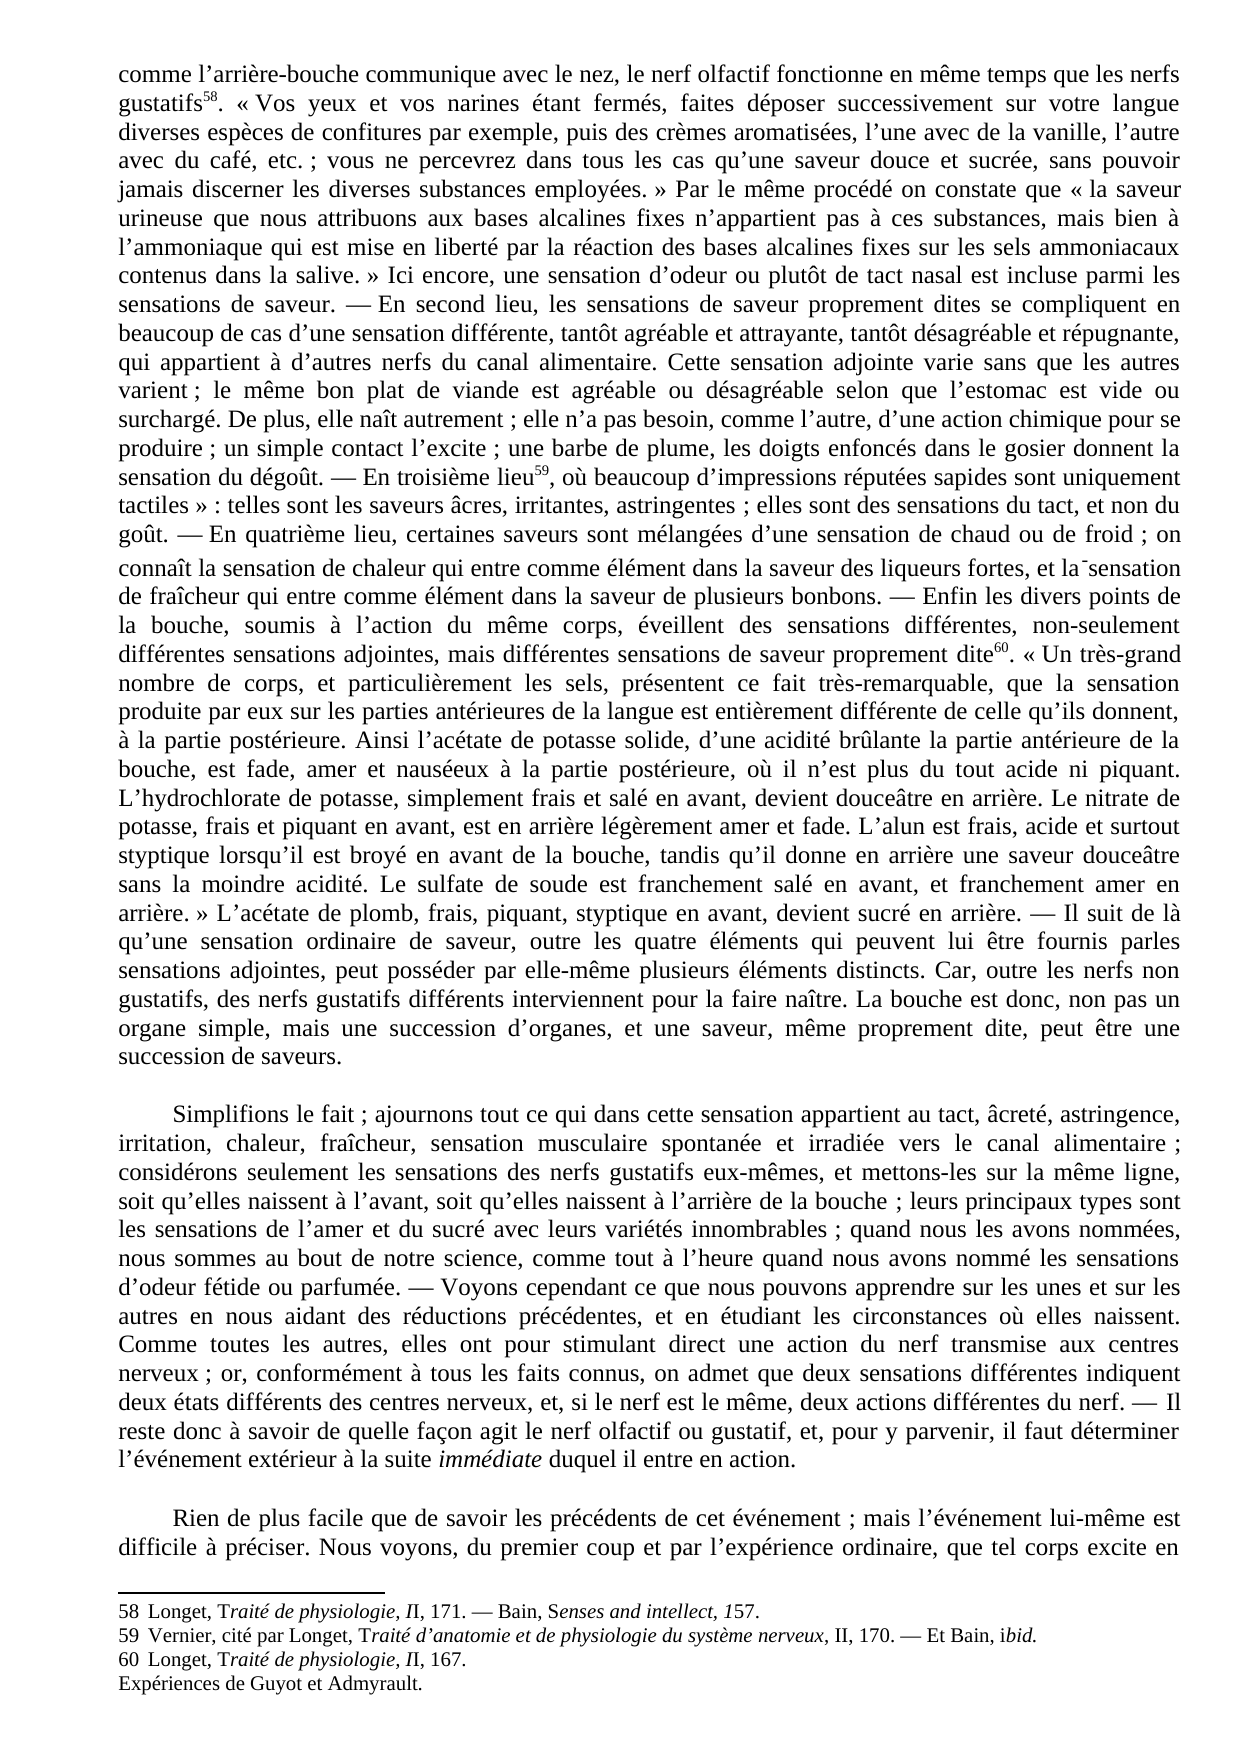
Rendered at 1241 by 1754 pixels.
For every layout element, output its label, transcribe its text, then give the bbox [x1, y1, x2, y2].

text Longet, Traité de physiologie, II, 171. — Bain, Senses and intellect, 157. [118, 1599, 1181, 1623]
text Longet, Traité de physiologie, II, 167. [118, 1647, 1181, 1671]
text Vernier, cité par Longet, Traité d’anatomie et de physiologie du système nerveux, II, 170. — Et Bain, ibid. [118, 1623, 1181, 1647]
text comme l’arrière-bouche communique avec le nez, le nerf olfactif fonctionne en même temps que les nerfs gustatifs. « Vos yeux et vos narines étant fermés, faites déposer successivement sur votre langue diverses espèces de confitures par exemple, puis des crèmes aromatisées, l’une avec de la vanille, l’autre avec du café, etc. ; vous ne percevrez dans tous les cas qu’une saveur douce et sucrée, sans pouvoir jamais discerner les diverses substances employées. » Par le même procédé on constate que « la saveur urineuse que nous attribuons aux bases alcalines fixes n’appartient pas à ces substances, mais bien à l’ammoniaque qui est mise en liberté par la réaction des bases alcalines fixes sur les sels ammoniacaux contenus dans la salive. » Ici encore, une sensation d’odeur ou plutôt de tact nasal est incluse parmi les sensations de saveur. — En second lieu, les sensations de saveur proprement dites se compliquent en beaucoup de cas d’une sensation différente, tantôt agréable et attrayante, tantôt désagréable et répugnante, qui appartient à d’autres nerfs du canal alimentaire. Cette sensation adjointe varie sans que les autres varient ; le même bon plat de viande est agréable ou désagréable selon que l’estomac est vide ou surchargé. De plus, elle naît autrement ; elle n’a pas besoin, comme l’autre, d’une action chimique pour se produire ; un simple contact l’excite ; une barbe de plume, les doigts enfoncés dans le gosier donnent la sensation du dégoût. — En troisième lieu, où beaucoup d’impressions réputées sapides sont uniquement tactiles » : telles sont les saveurs âcres, irritantes, astringentes ; elles sont des sensations du tact, et non du goût. — En quatrième lieu, certaines saveurs sont mélangées d’une sensation de chaud ou de froid ; on connaît la sensation de chaleur qui entre comme élément dans la saveur des liqueurs fortes, et la-sensation de fraîcheur qui entre comme élément dans la saveur de plusieurs bonbons. — Enfin les divers points de la bouche, soumis à l’action du même corps, éveillent des sensations différentes, non-seulement différentes sensations adjointes, mais différentes sensations de saveur proprement dite. « Un très-grand nombre de corps, et particulièrement les sels, présentent ce fait très-remarquable, que la sensation produite par eux sur les parties antérieures de la langue est entièrement différente de celle qu’ils donnent, à la partie postérieure. Ainsi l’acétate de potasse solide, d’une acidité brûlante la partie antérieure de la bouche, est fade, amer et nauséeux à la partie postérieure, où il n’est plus du tout acide ni piquant. L’hydrochlorate de potasse, simplement frais et salé en avant, devient douceâtre en arrière. Le nitrate de potasse, frais et piquant en avant, est en arrière légèrement amer et fade. L’alun est frais, acide et surtout styptique lorsqu’il est broyé en avant de la bouche, tandis qu’il donne en arrière une saveur douceâtre sans la moindre acidité. Le sulfate de soude est franchement salé en avant, et franchement amer en arrière. » L’acétate de plomb, frais, piquant, styptique en avant, devient sucré en arrière. — Il suit de là qu’une sensation ordinaire de saveur, outre les quatre éléments qui peuvent lui être fournis parles sensations adjointes, peut posséder par elle-même plusieurs éléments distincts. Car, outre les nerfs non gustatifs, des nerfs gustatifs différents interviennent pour la faire naître. La bouche est donc, non pas un organe simple, mais une succession d’organes, et une saveur, même proprement dite, peut être une succession de saveurs. [118, 59, 1181, 1070]
text Simplifions le fait ; ajournons tout ce qui dans cette sensation appartient au tact, âcreté, astringence, irritation, chaleur, fraîcheur, sensation musculaire spontanée et irradiée vers le canal alimentaire ; considérons seulement les sensations des nerfs gustatifs eux-mêmes, et mettons-les sur la même ligne, soit qu’elles naissent à l’avant, soit qu’elles naissent à l’arrière de la bouche ; leurs principaux types sont les sensations de l’amer et du sucré avec leurs variétés innombrables ; quand nous les avons nommées, nous sommes au bout de notre science, comme tout à l’heure quand nous avons nommé les sensations d’odeur fétide ou parfumée. — Voyons cependant ce que nous pouvons apprendre sur les unes et sur les autres en nous aidant des réductions précédentes, et en étudiant les circonstances où elles naissent. Comme toutes les autres, elles ont pour stimulant direct une action du nerf transmise aux centres nerveux ; or, conformément à tous les faits connus, on admet que deux sensations différentes indiquent deux états différents des centres nerveux, et, si le nerf est le même, deux actions différentes du nerf. — Il reste donc à savoir de quelle façon agit le nerf olfactif ou gustatif, et, pour y parvenir, il faut déterminer l’événement extérieur à la suite immédiate duquel il entre en action. [118, 1099, 1181, 1473]
text Rien de plus facile que de savoir les précédents de cet événement ; mais l’événement lui-même est difficile à préciser. Nous voyons, du premier coup et par l’expérience ordinaire, que tel corps excite en [118, 1503, 1181, 1560]
text Expériences de Guyot et Admyrault. [118, 1671, 1181, 1695]
